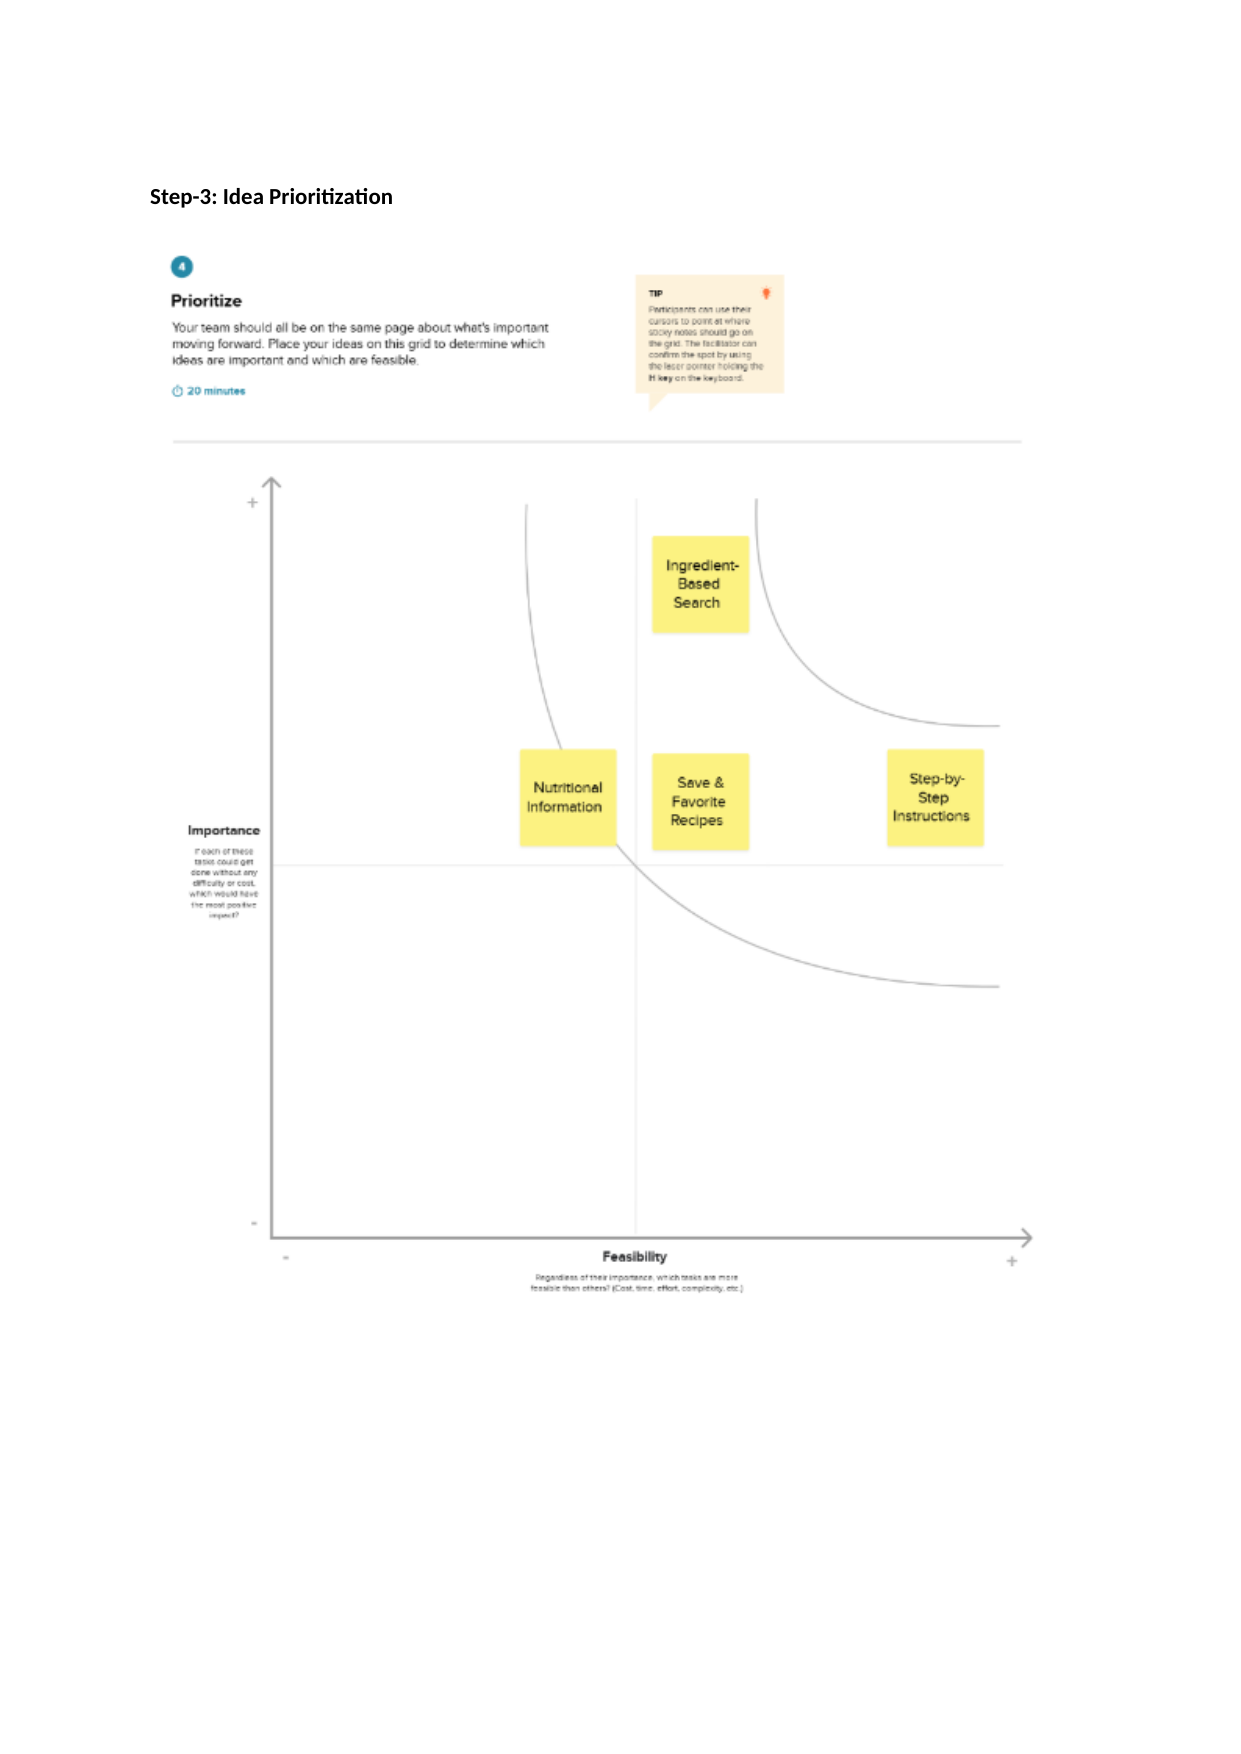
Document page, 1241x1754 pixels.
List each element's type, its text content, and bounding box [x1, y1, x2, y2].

text Step-3: Idea Prioritization [150, 182, 1090, 210]
